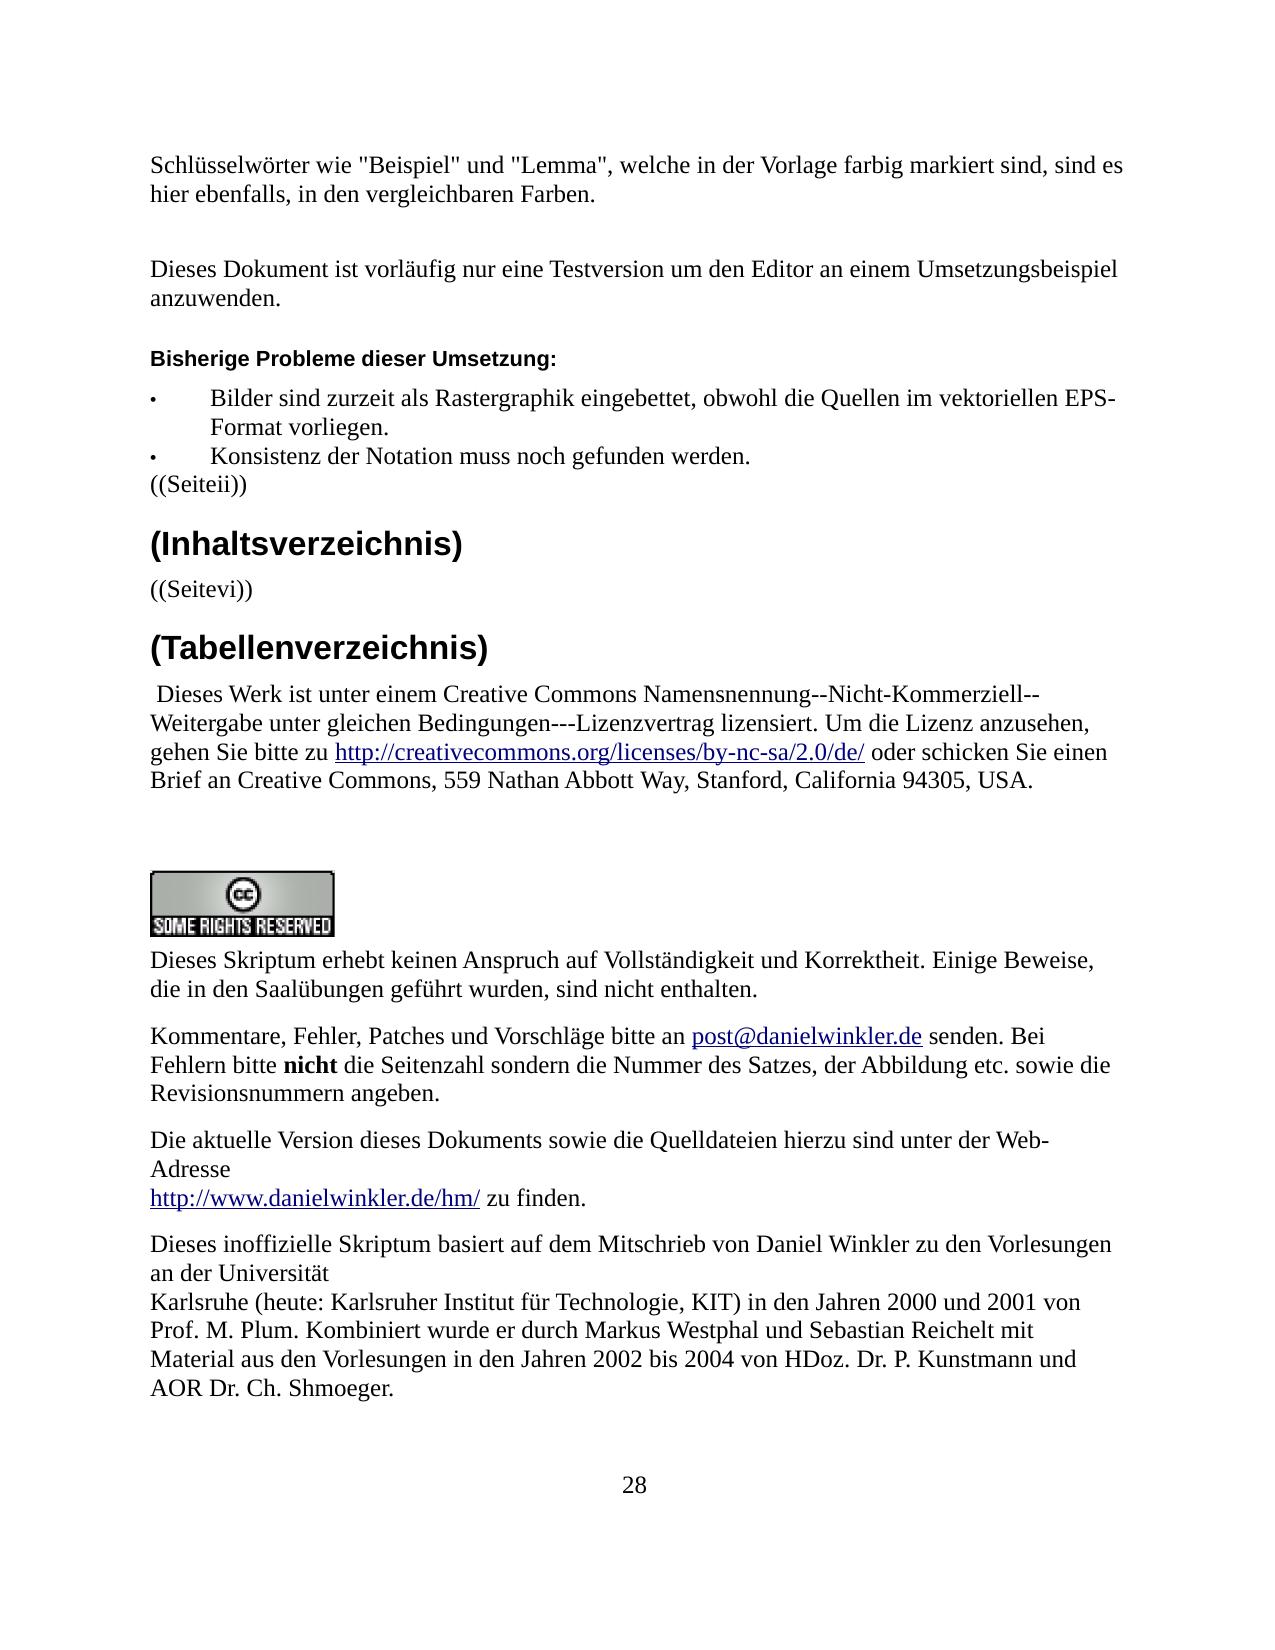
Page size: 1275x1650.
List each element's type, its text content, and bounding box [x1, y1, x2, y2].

text Dieses Dokument ist vorläufig nur eine Testversion um den Editor an einem Umsetzungsbeispiel anzuwenden. [150, 254, 1125, 312]
text ((Seitevi)) [150, 574, 1125, 603]
text ((Seiteii)) [150, 469, 1125, 498]
text Dieses Werk ist unter einem Creative Commons Namensnennung--Nicht-Kommerziell--Weitergabe unter gleichen Bedingungen---Lizenzvertrag lizensiert. Um die Lizenz anzusehen, gehen Sie bitte zu http://creativecommons.org/licenses/by-nc-sa/2.0/de/ oder schicken Sie einen Brief an Creative Commons, 559 Nathan Abbott Way, Stanford, California 94305, USA. [150, 679, 1125, 794]
text Die aktuelle Version dieses Dokuments sowie die Quelldateien hierzu sind unter der Web-Adresse http://www.danielwinkler.de/hm/ zu finden. [150, 1125, 1125, 1211]
subtitle Bisherige Probleme dieser Umsetzung: [150, 346, 1125, 371]
subtitle (Tabellenverzeichnis) [150, 628, 1125, 667]
list Bilder sind zurzeit als Rastergraphik eingebettet, obwohl die Quellen im vektoriellen EPS-Format vorliegen. [150, 383, 1125, 441]
picture [150, 869, 336, 937]
text Dieses Skriptum erhebt keinen Anspruch auf Vollständigkeit und Korrektheit. Einige Beweise, die in den Saalübungen geführt wurden, sind nicht enthalten. [150, 946, 1125, 1003]
subtitle (Inhaltsverzeichnis) [150, 523, 1125, 562]
list Konsistenz der Notation muss noch gefunden werden. [150, 441, 1125, 469]
text Kommentare, Fehler, Patches und Vorschläge bitte an post@danielwinkler.de senden. Bei Fehlern bitte nicht die Seitenzahl sondern die Nummer des Satzes, der Abbildung etc. sowie die Revisionsnummern angeben. [150, 1021, 1125, 1107]
text Schlüsselwörter wie "Beispiel" und "Lemma", welche in der Vorlage farbig markiert sind, sind es hier ebenfalls, in den vergleichbaren Farben. [150, 150, 1125, 236]
text Dieses inoffizielle Skriptum basiert auf dem Mitschrieb von Daniel Winkler zu den Vorlesungen an der Universität Karlsruhe (heute: Karlsruher Institut für Technologie, KIT) in den Jahren 2000 und 2001 von Prof. M. Plum. Kombiniert wurde er durch Markus Westphal und Sebastian Reichelt mit Material aus den Vorlesungen in den Jahren 2002 bis 2004 von HDoz. Dr. P. Kunstmann und AOR Dr. Ch. Shmoeger. [150, 1229, 1125, 1402]
